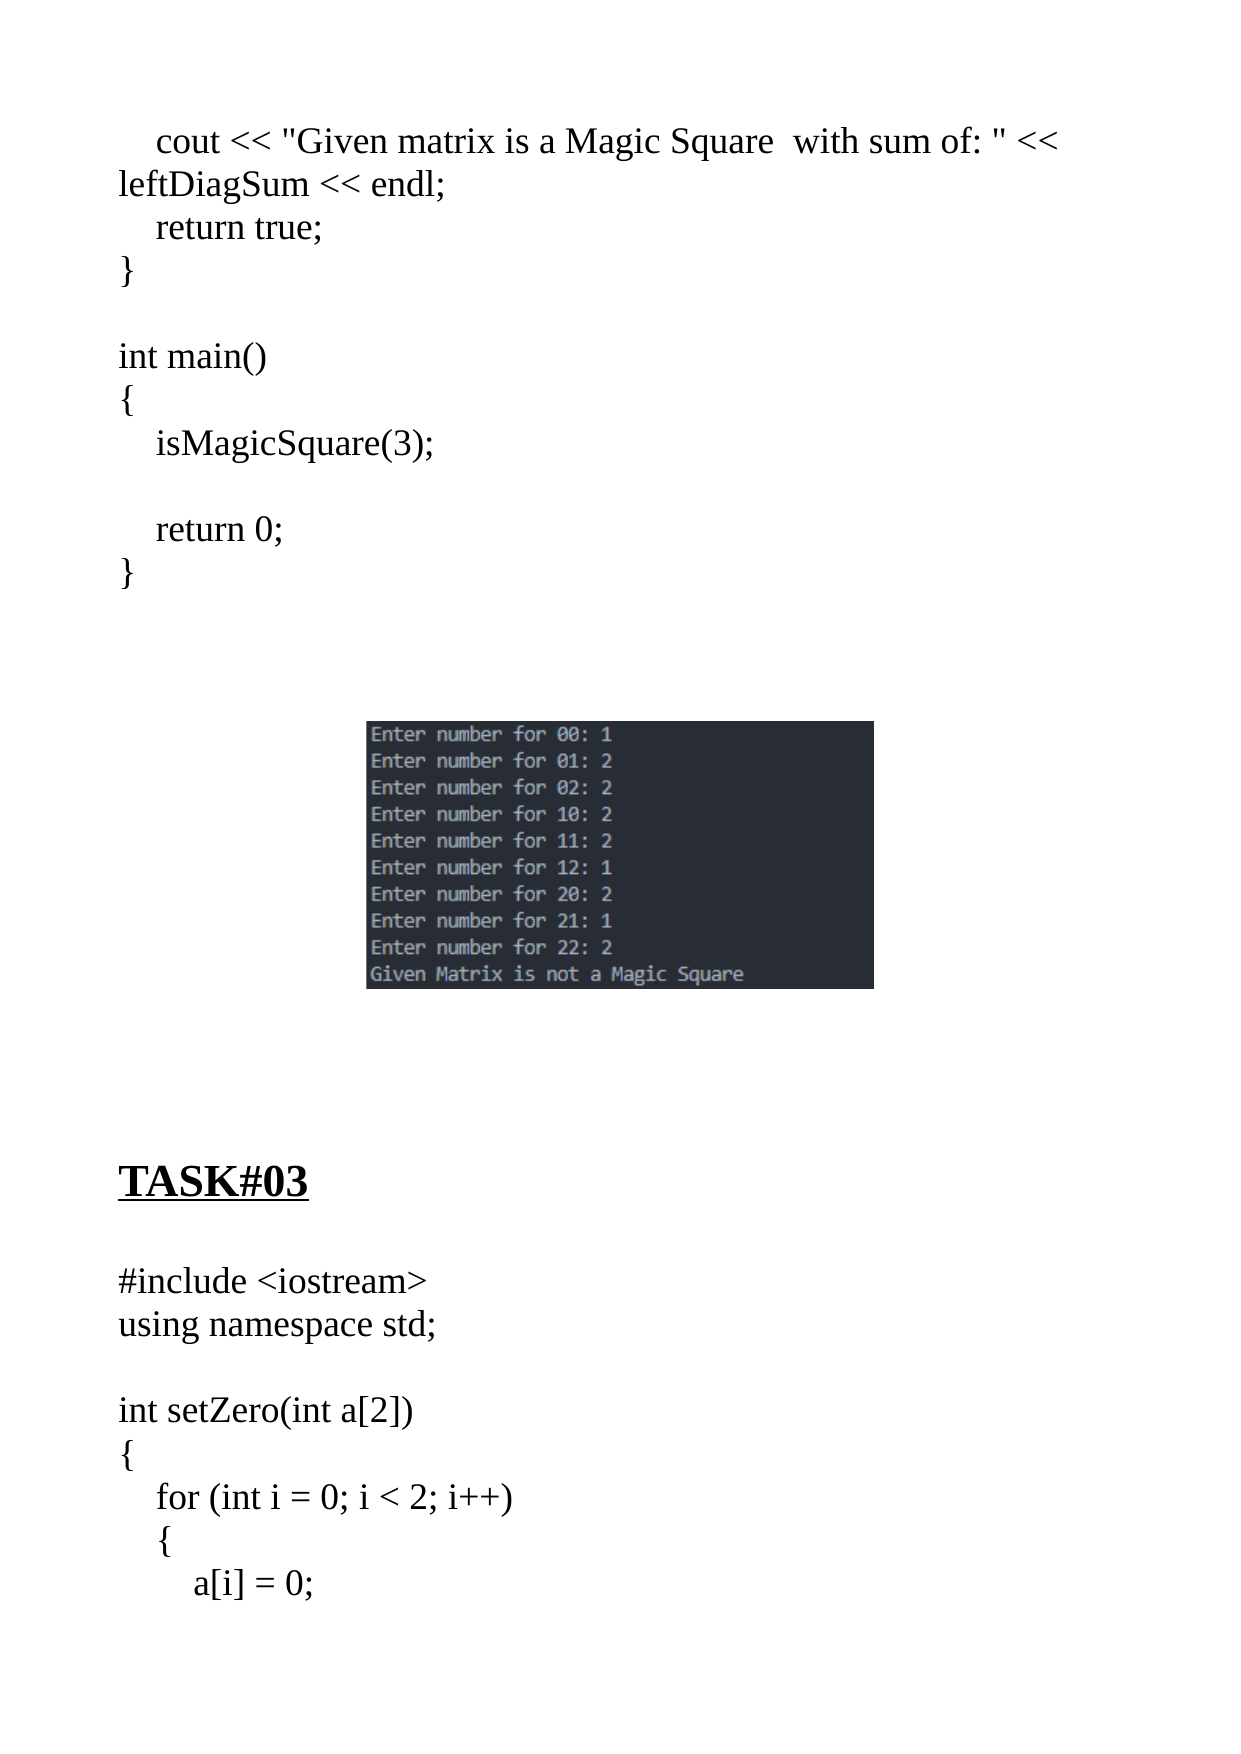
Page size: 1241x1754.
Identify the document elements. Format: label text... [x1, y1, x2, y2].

text { [118, 377, 1122, 420]
picture [366, 721, 874, 989]
text using namespace std; [118, 1302, 1122, 1345]
text TASK#03 [118, 1153, 1122, 1206]
text #include <iostream> [118, 1258, 1122, 1302]
text int main() [118, 334, 1122, 377]
text for (int i = 0; i < 2; i++) [118, 1474, 1122, 1517]
text } [118, 549, 1122, 592]
text cout << "Given matrix is a Magic Square with sum of: " << leftDiagSum << endl; [118, 118, 1122, 204]
text return 0; [118, 506, 1122, 549]
text } [118, 247, 1122, 291]
text { [118, 1431, 1122, 1474]
text { [118, 1517, 1122, 1560]
text isMagicSquare(3); [118, 420, 1122, 463]
text int setZero(int a[2]) [118, 1388, 1122, 1431]
text return true; [118, 204, 1122, 247]
text a[i] = 0; [118, 1560, 1122, 1603]
